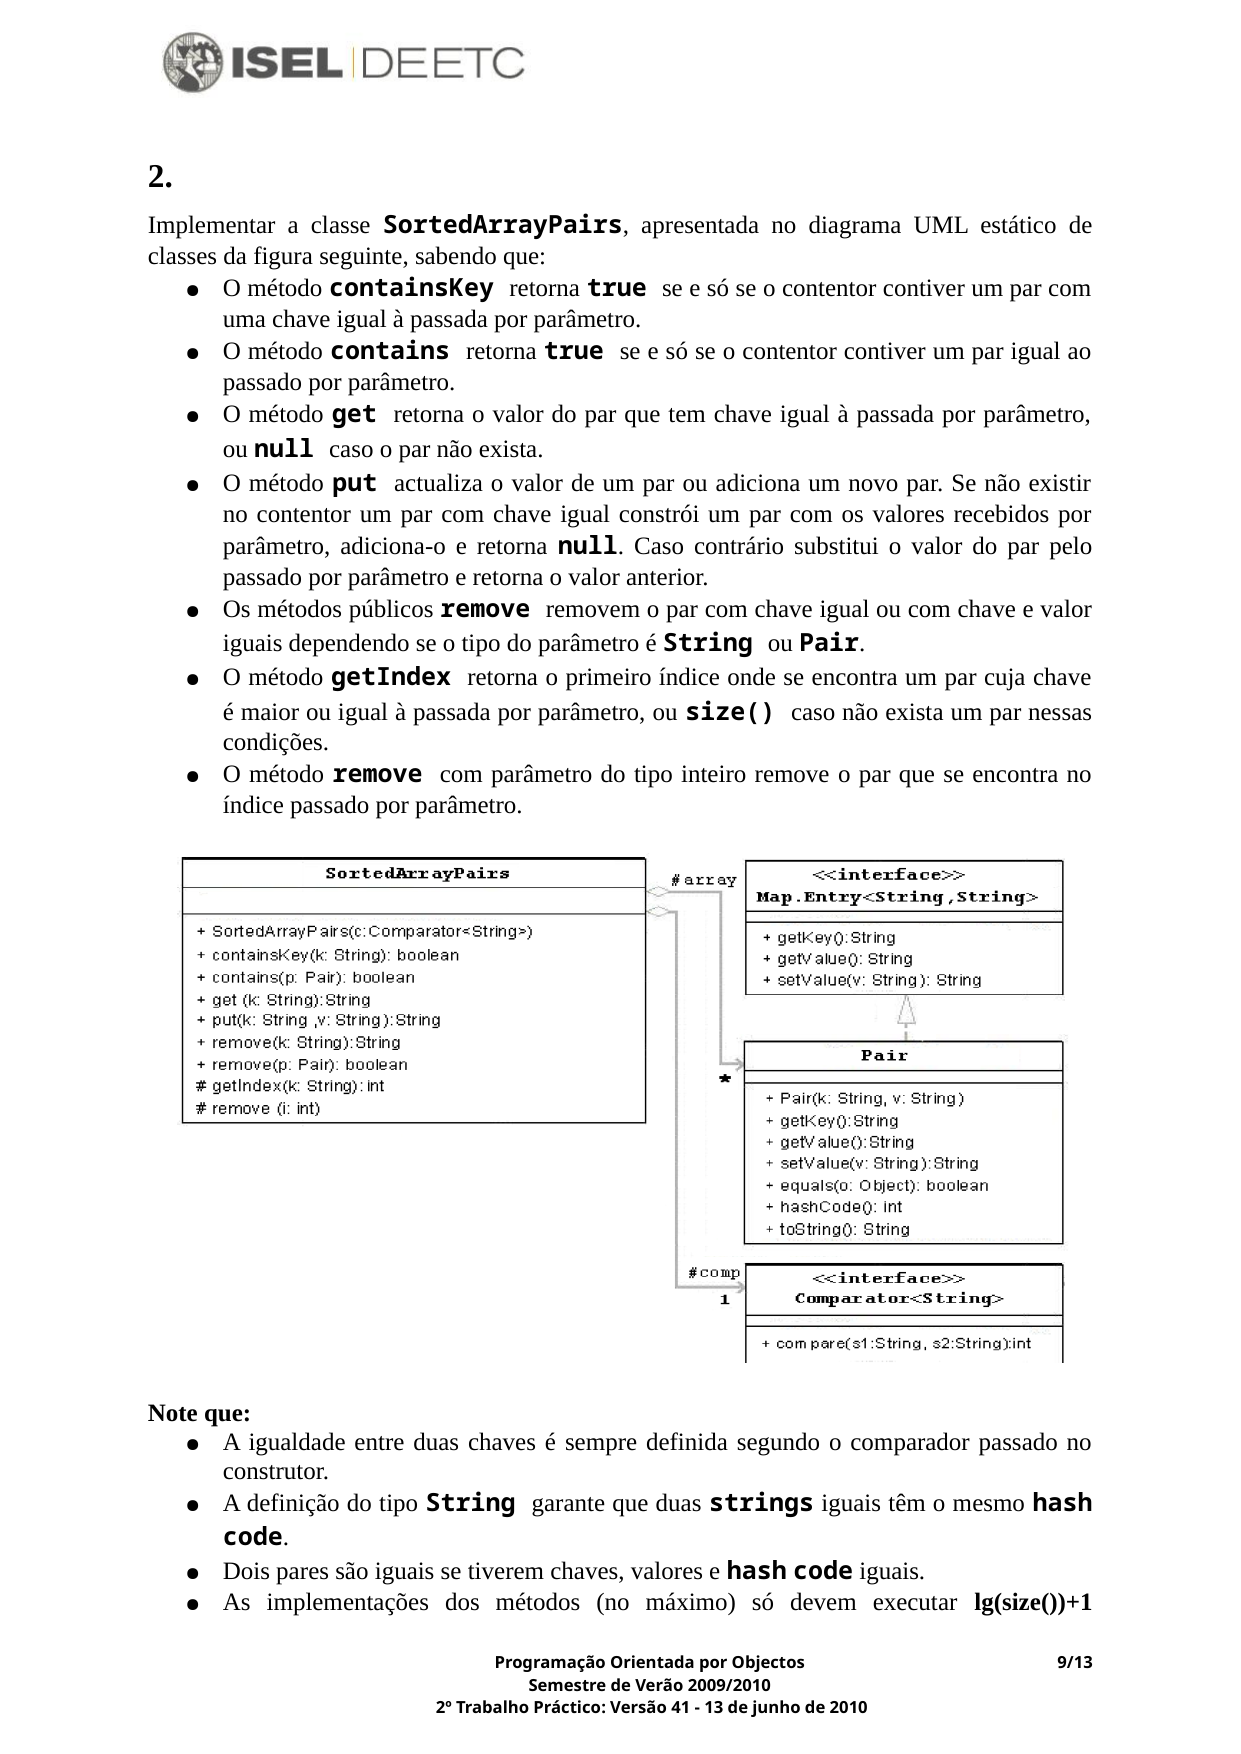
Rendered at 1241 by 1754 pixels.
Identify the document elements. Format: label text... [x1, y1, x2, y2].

list O método containsKey retorna true se e só se o contentor contiver um par com uma chave igual à passada por parâmetro. [185, 270, 1093, 333]
list O método get retorna o valor do par que tem chave igual à passada por parâmetro, ou null caso o par não exista. [185, 396, 1093, 464]
text Implementar a classe SortedArrayPairs, apresentada no diagrama UML estático de classes da figura seguinte, sabendo que: [148, 207, 1093, 270]
text Note que: [148, 1398, 1093, 1427]
list As implementações dos métodos (no máximo) só devem executar lg(size())+1 [185, 1587, 1093, 1616]
subtitle 2. [148, 156, 1093, 194]
list Os métodos públicos remove removem o par com chave igual ou com chave e valor iguais dependendo se o tipo do parâmetro é String ou Pair. [185, 590, 1093, 659]
list O método put actualiza o valor de um par ou adiciona um novo par. Se não existir no contentor um par com chave igual constrói um par com os valores recebidos por parâmetro, adiciona-o e retorna null. Caso contrário substitui o valor do par pelo passado por parâmetro e retorna o valor anterior. [185, 464, 1093, 590]
list O método remove com parâmetro do tipo inteiro remove o par que se encontra no índice passado por parâmetro. [185, 756, 1093, 819]
list A igualdade entre duas chaves é sempre definida segundo o comparador passado no construtor. [185, 1427, 1093, 1485]
list O método getIndex retorna o primeiro índice onde se encontra um par cuja chave é maior ou igual à passada por parâmetro, ou size() caso não exista um par nessas condições. [185, 659, 1093, 756]
picture [153, 17, 555, 118]
list A definição do tipo String garante que duas strings iguais têm o mesmo hash code. [185, 1485, 1093, 1553]
list Dois pares são iguais se tiverem chaves, valores e hash code iguais. [185, 1553, 1093, 1587]
picture [171, 847, 1069, 1370]
list O método contains retorna true se e só se o contentor contiver um par igual ao passado por parâmetro. [185, 333, 1093, 396]
